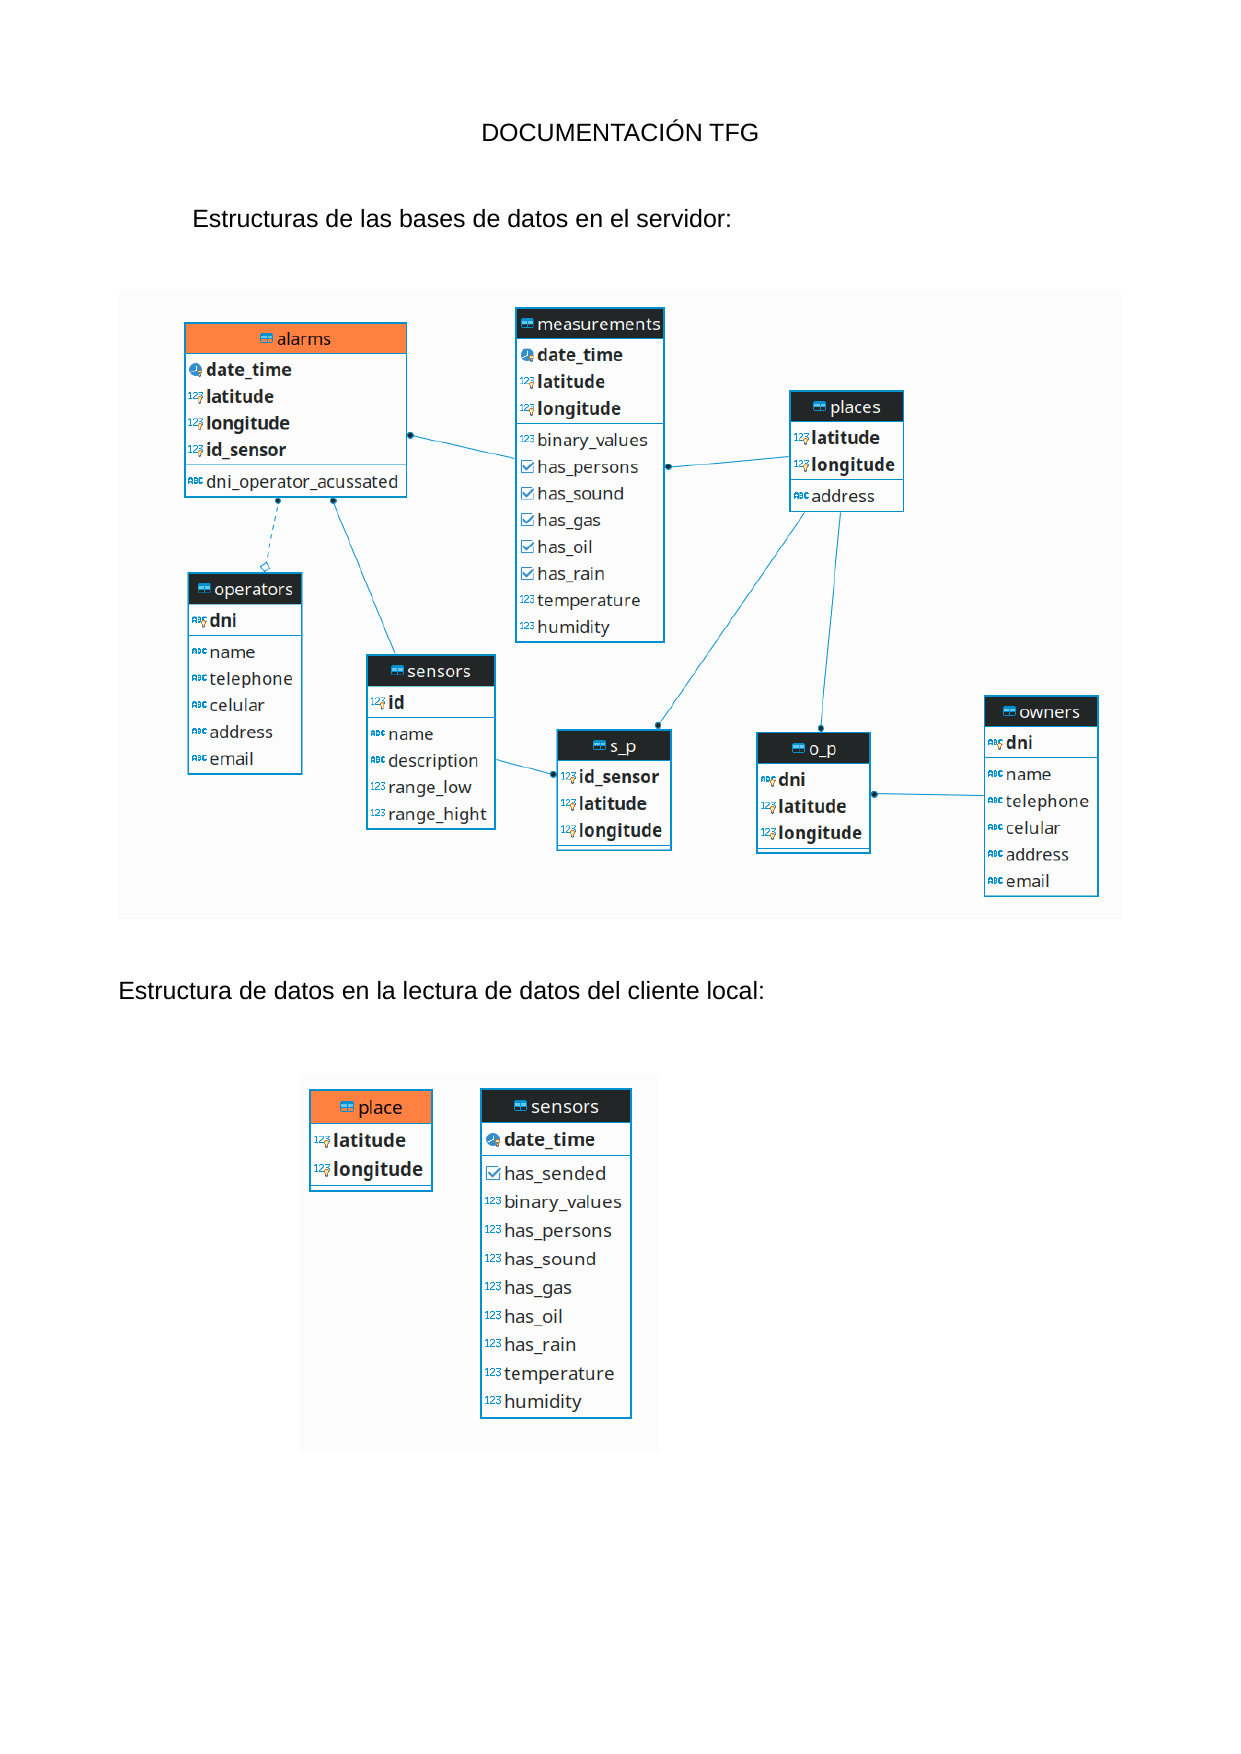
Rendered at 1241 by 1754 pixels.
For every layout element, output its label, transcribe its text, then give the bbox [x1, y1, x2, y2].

text Estructuras de las bases de datos en el servidor: [118, 204, 1122, 233]
text DOCUMENTACIÓN TFG [118, 118, 1122, 147]
picture [298, 1074, 660, 1452]
picture [118, 290, 1123, 919]
text Estructura de datos en la lectura de datos del cliente local: [118, 976, 1122, 1005]
